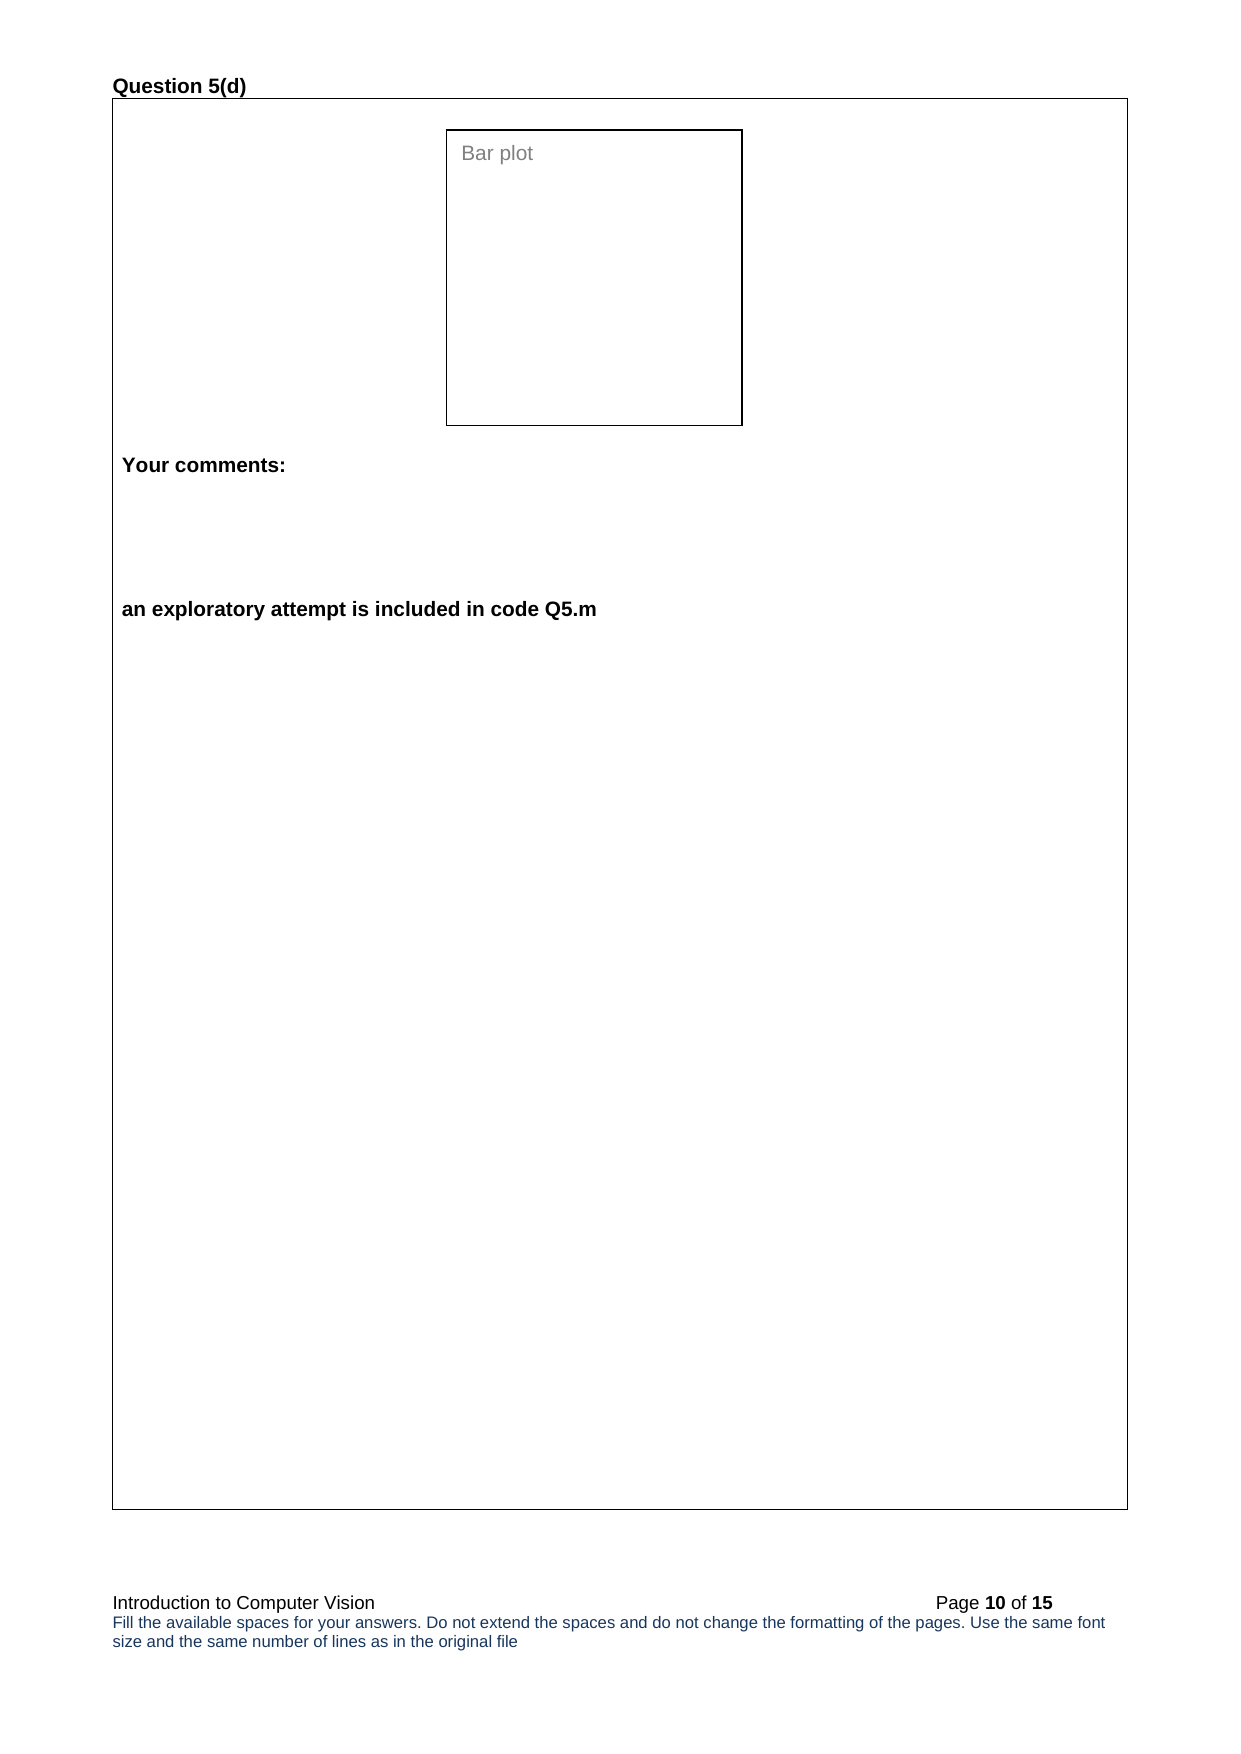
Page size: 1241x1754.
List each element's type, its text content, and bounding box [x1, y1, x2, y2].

text Question 5(d) [112, 74, 1128, 98]
text Your comments: [113, 449, 1127, 477]
text an exploratory attempt is included in code Q5.m [113, 593, 1127, 620]
